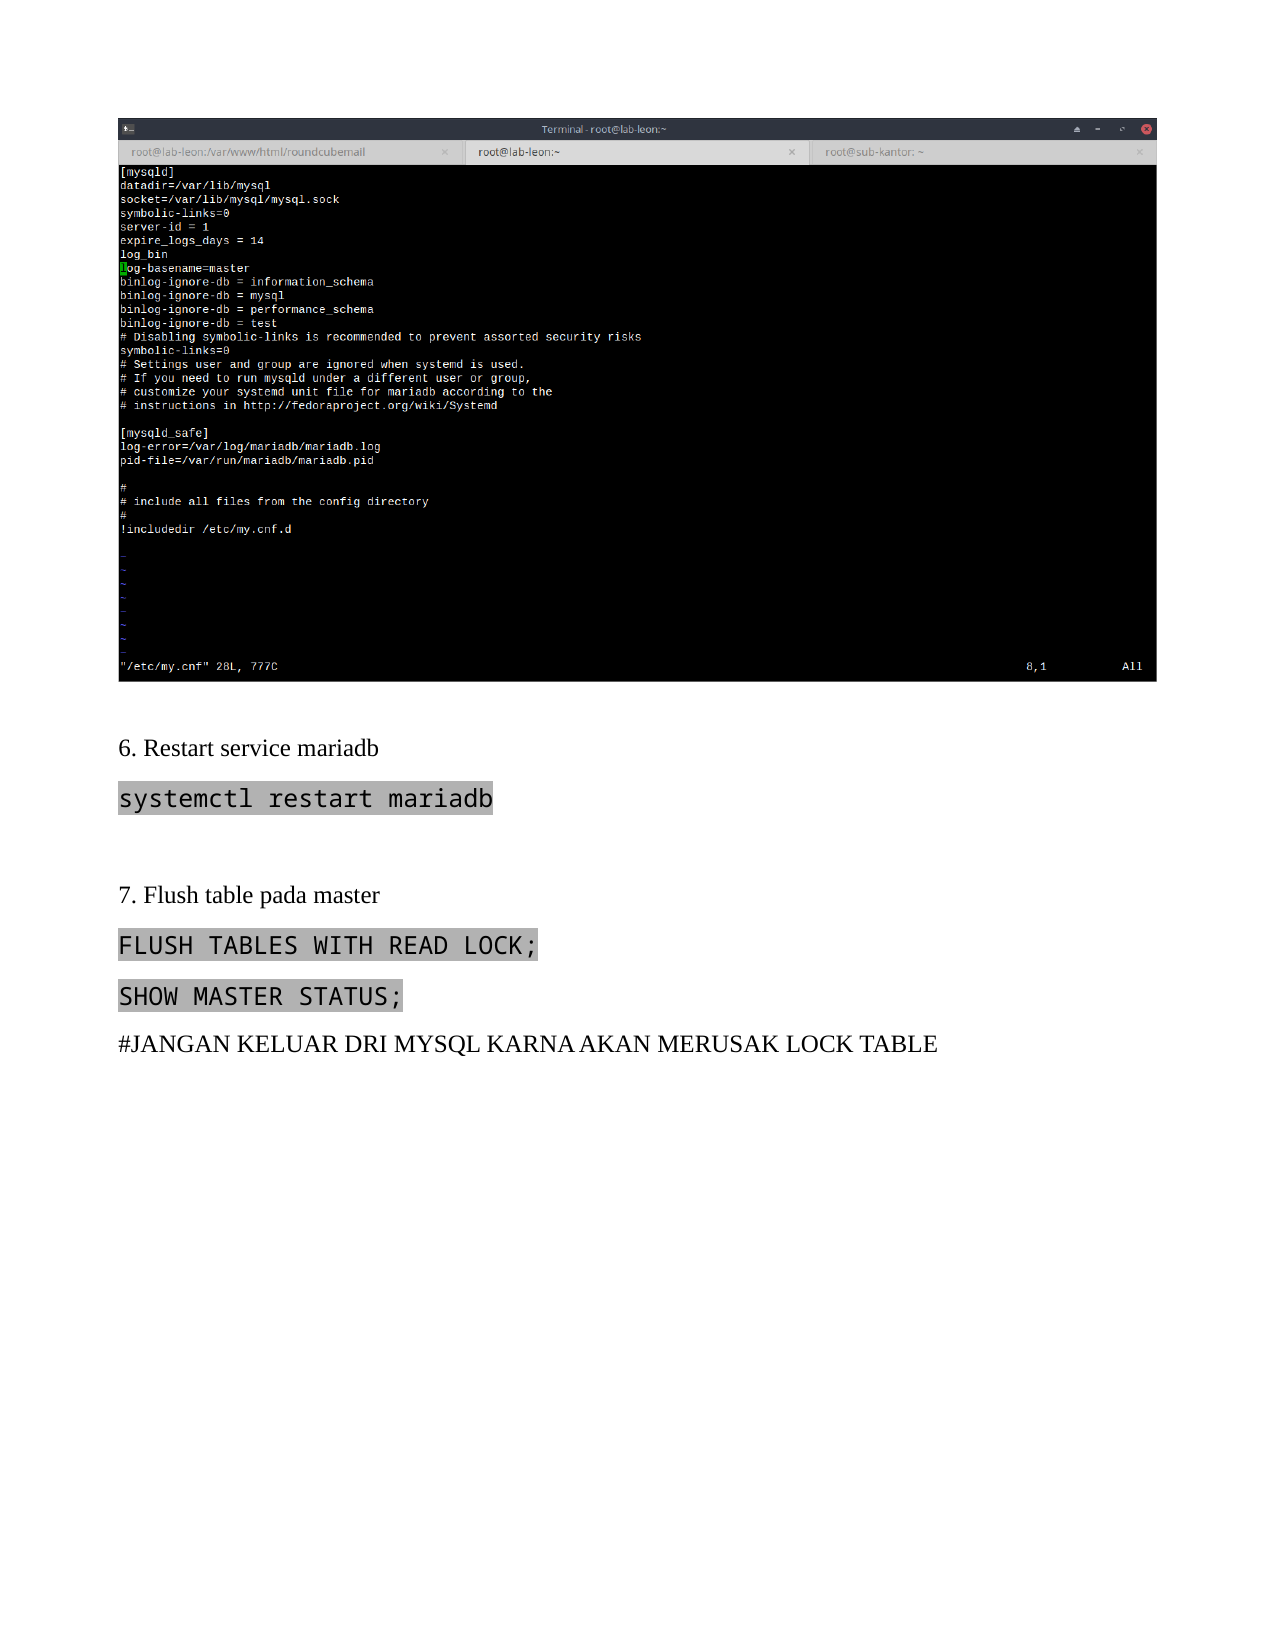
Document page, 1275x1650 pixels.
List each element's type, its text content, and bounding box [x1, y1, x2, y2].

text systemctl restart mariadb [493, 781, 1157, 815]
text 7. Flush table pada master [118, 880, 1157, 908]
text FLUSH TABLES WITH READ LOCK; [118, 927, 1157, 961]
text #JANGAN KELUAR DRI MYSQL KARNA AKAN MERUSAK LOCK TABLE [118, 1029, 1157, 1058]
text 6. Restart service mariadb [118, 733, 1157, 762]
text SHOW MASTER STATUS; [118, 978, 1157, 1012]
picture [118, 118, 1157, 682]
